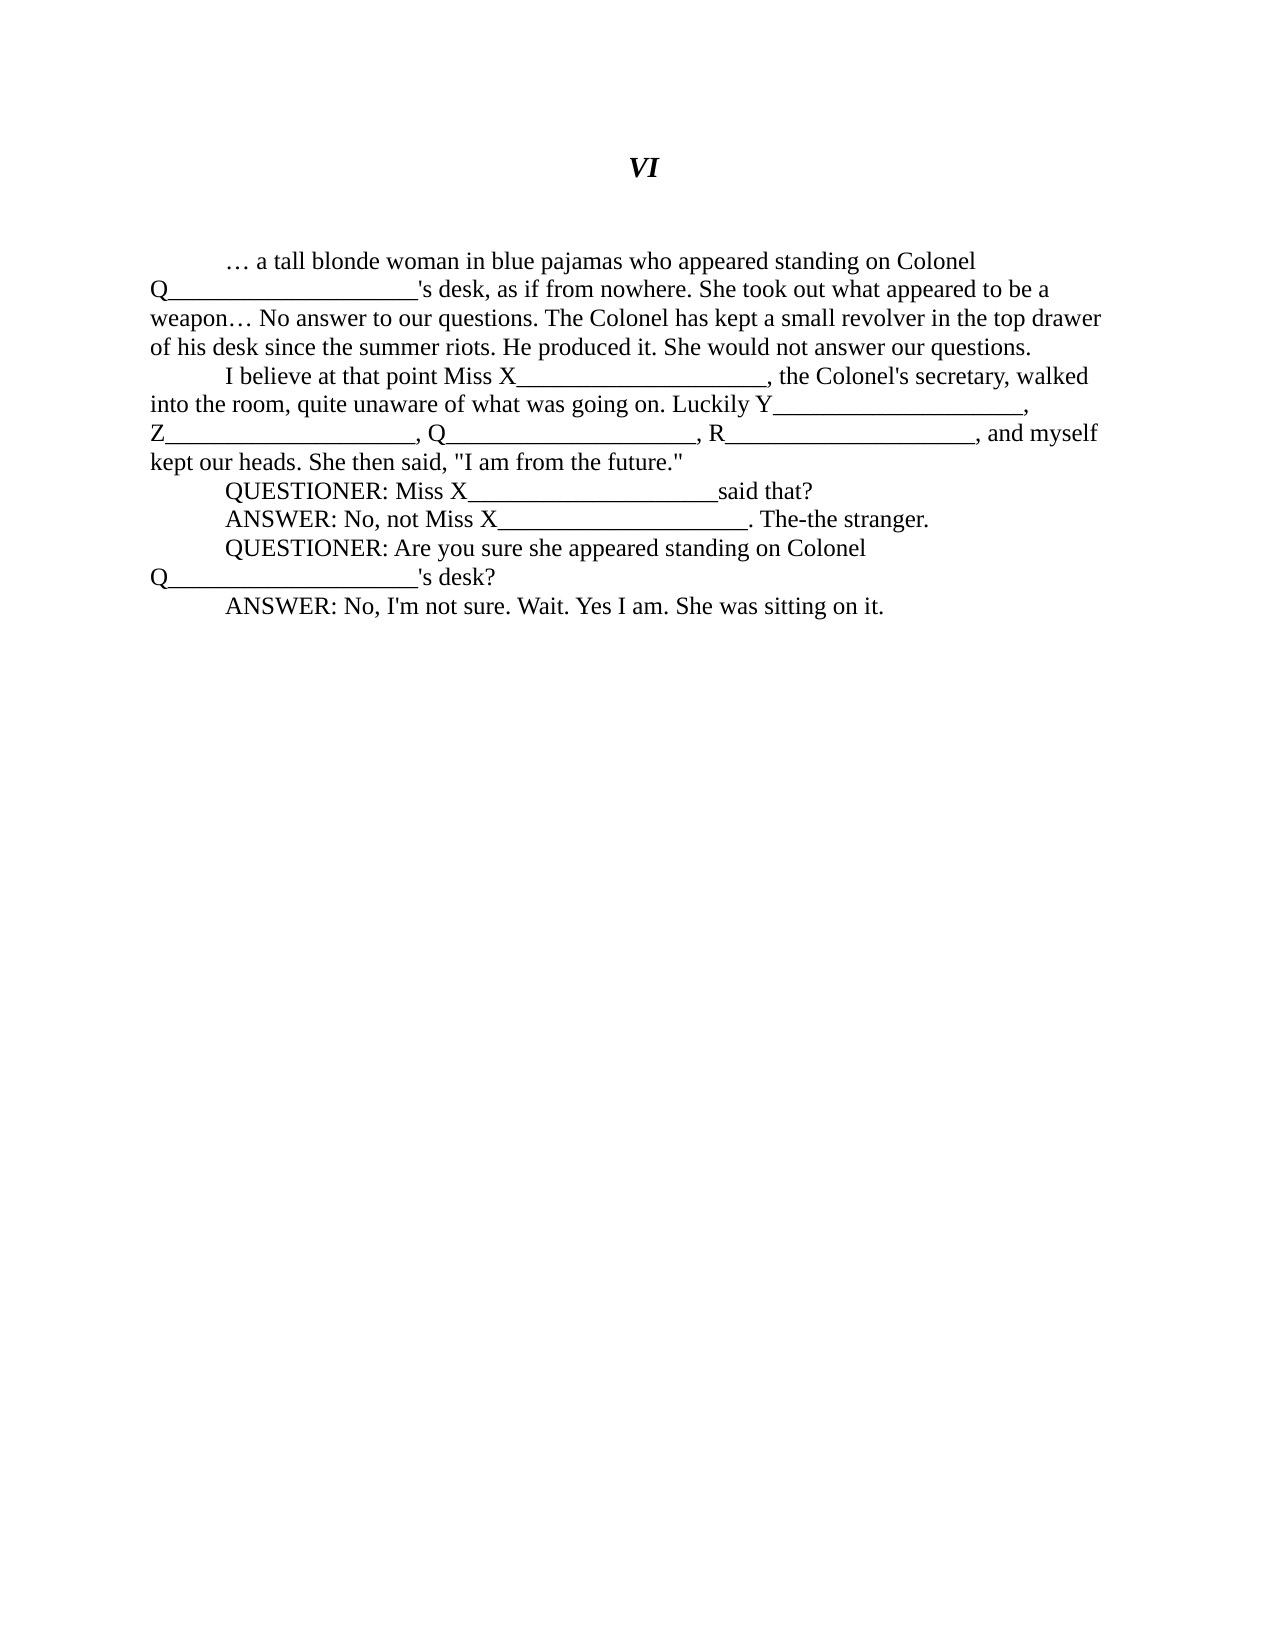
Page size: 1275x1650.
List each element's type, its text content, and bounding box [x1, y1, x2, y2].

text … a tall blonde woman in blue pajamas who appeared standing on Colonel Q____________________'s desk, as if from nowhere. She took out what appeared to be a weapon… No answer to our questions. The Colonel has kept a small revolver in the top drawer of his desk since the summer riots. He produced it. She would not answer our questions. [150, 246, 1125, 361]
text QUESTIONER: Miss X____________________said that? [150, 476, 1125, 504]
text ANSWER: No, I'm not sure. Wait. Yes I am. She was sitting on it. [150, 591, 1125, 619]
subtitle VI [150, 150, 1125, 183]
text QUESTIONER: Are you sure she appeared standing on Colonel Q____________________'s desk? [150, 533, 1125, 591]
text I believe at that point Miss X____________________, the Colonel's secretary, walked into the room, quite unaware of what was going on. Luckily Y____________________, Z____________________, Q____________________, R____________________, and myself kept our heads. She then said, "I am from the future." [150, 361, 1125, 476]
text ANSWER: No, not Miss X____________________. The-the stranger. [150, 504, 1125, 533]
